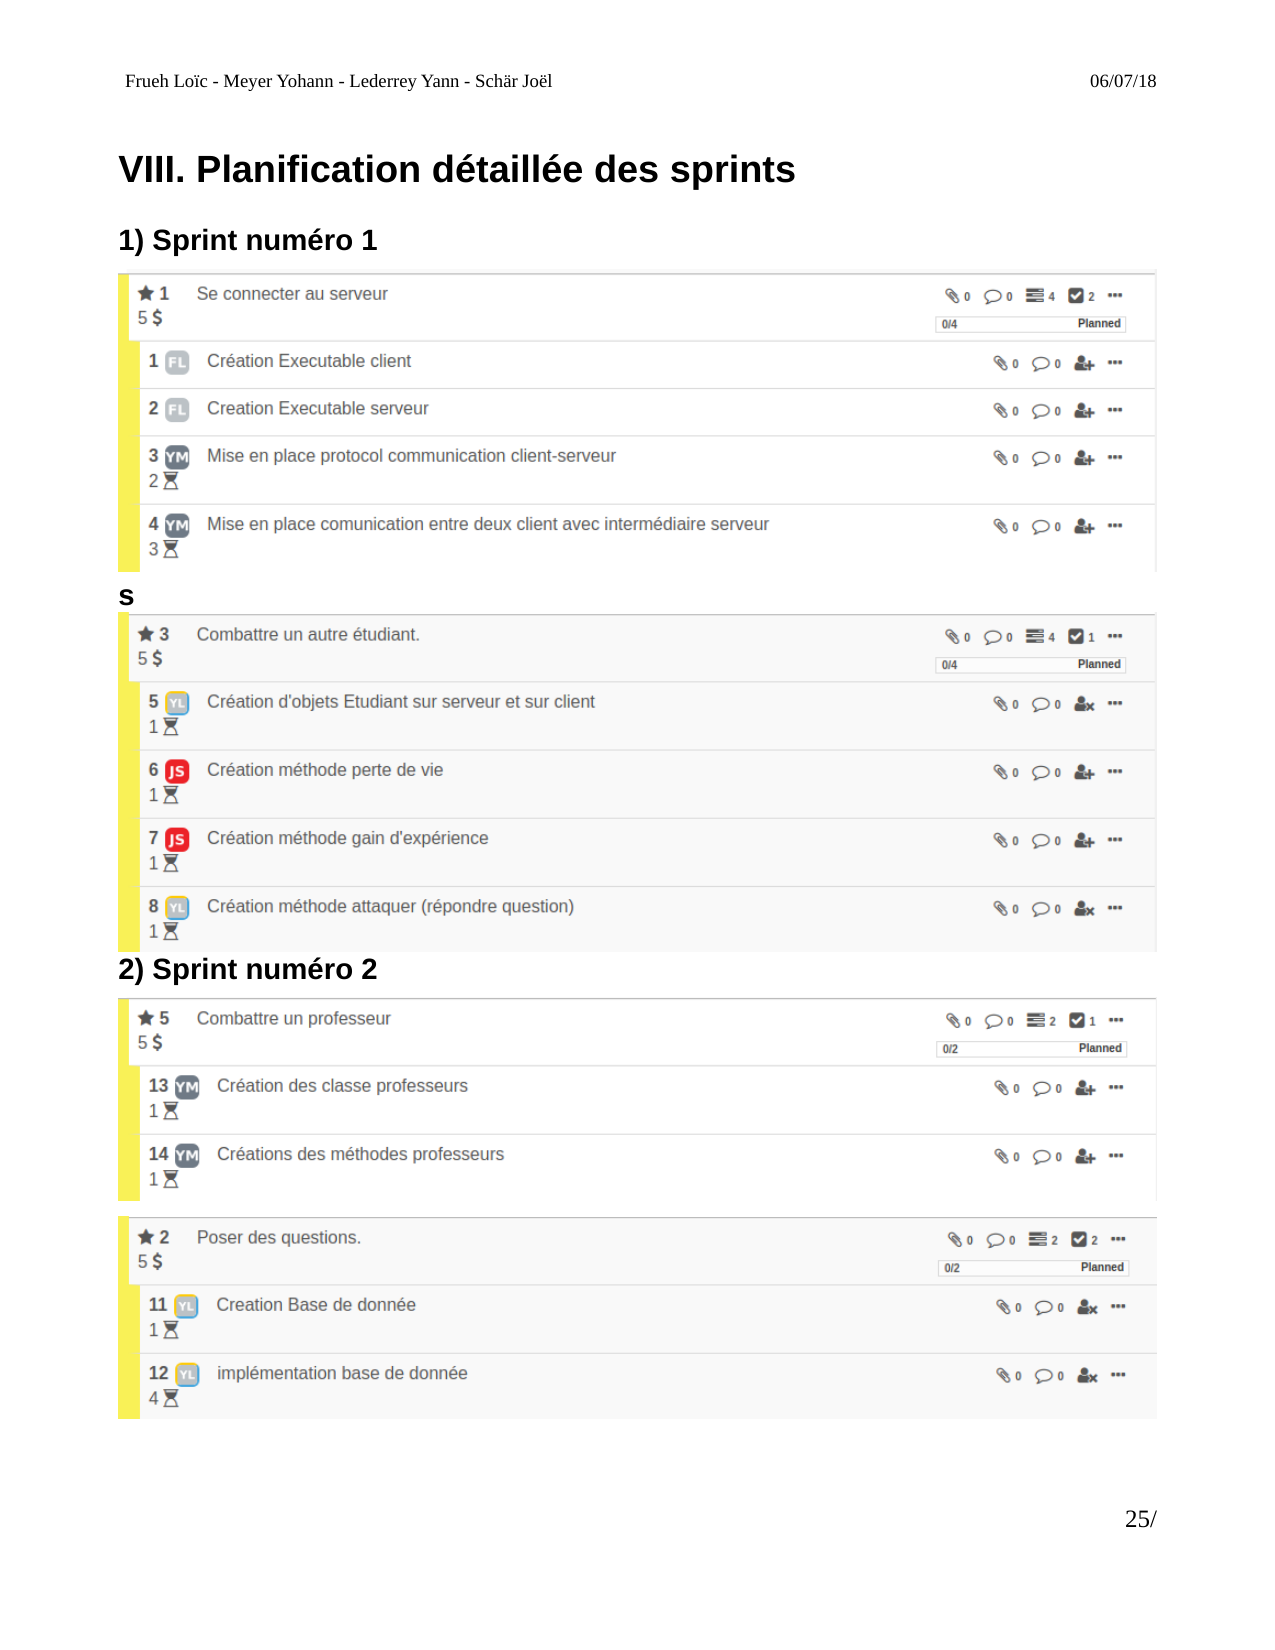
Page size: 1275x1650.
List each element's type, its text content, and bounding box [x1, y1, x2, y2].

picture [118, 269, 1157, 572]
subtitle 1) Sprint numéro 1 [118, 223, 1157, 257]
text s [118, 572, 1157, 612]
picture [118, 997, 1157, 1201]
subtitle VIII. Planification détaillée des sprints [118, 146, 1157, 190]
picture [118, 612, 1157, 952]
picture [118, 1216, 1157, 1419]
subtitle 2) Sprint numéro 2 [118, 952, 1157, 985]
